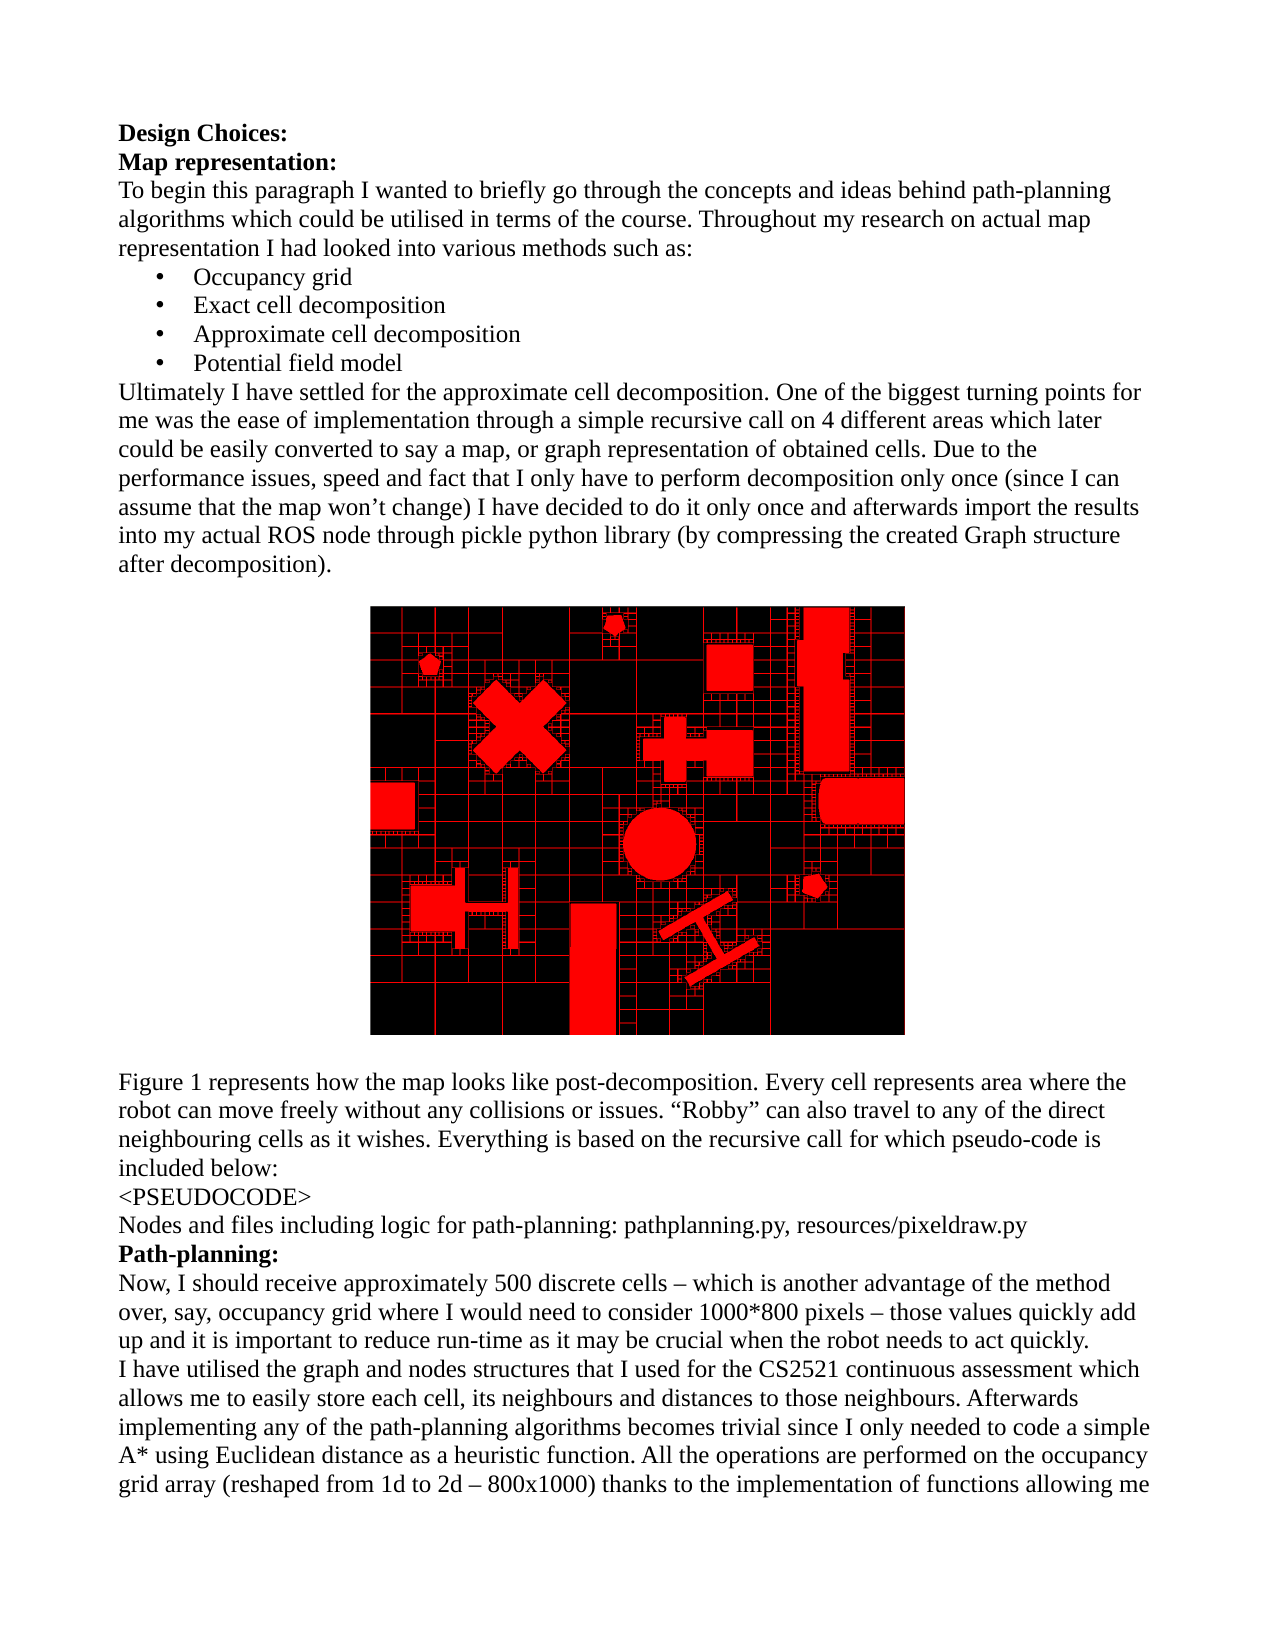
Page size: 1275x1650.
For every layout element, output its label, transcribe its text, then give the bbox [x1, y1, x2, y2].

text Map representation: [118, 147, 1157, 176]
list Potential field model [156, 348, 1157, 377]
list Occupancy grid [156, 262, 1157, 291]
text Path-planning: [118, 1239, 1157, 1268]
picture [370, 606, 905, 1035]
list Approximate cell decomposition [156, 319, 1157, 348]
text Design Choices: [118, 118, 1157, 147]
list Exact cell decomposition [156, 291, 1157, 319]
text To begin this paragraph I wanted to briefly go through the concepts and ideas behind path-planning algorithms which could be utilised in terms of the course. Throughout my research on actual map representation I had looked into various methods such as: [118, 176, 1157, 262]
text Nodes and files including logic for path-planning: pathplanning.py, resources/pixeldraw.py [118, 1211, 1157, 1239]
text Figure 1 represents how the map looks like post-decomposition. Every cell represents area where the robot can move freely without any collisions or issues. “Robby” can also travel to any of the direct neighbouring cells as it wishes. Everything is based on the recursive call for which pseudo-code is included below: [118, 1067, 1157, 1182]
text Now, I should receive approximately 500 discrete cells – which is another advantage of the method over, say, occupancy grid where I would need to consider 1000*800 pixels – those values quickly add up and it is important to reduce run-time as it may be crucial when the robot needs to act quickly. [118, 1268, 1157, 1354]
text Ultimately I have settled for the approximate cell decomposition. One of the biggest turning points for me was the ease of implementation through a simple recursive call on 4 different areas which later could be easily converted to say a map, or graph representation of obtained cells. Due to the performance issues, speed and fact that I only have to perform decomposition only once (since I can assume that the map won’t change) I have decided to do it only once and afterwards import the results into my actual ROS node through pickle python library (by compressing the created Graph structure after decomposition). [118, 377, 1157, 578]
text I have utilised the graph and nodes structures that I used for the CS2521 continuous assessment which allows me to easily store each cell, its neighbours and distances to those neighbours. Afterwards implementing any of the path-planning algorithms becomes trivial since I only needed to code a simple A* using Euclidean distance as a heuristic function. All the operations are performed on the occupancy grid array (reshaped from 1d to 2d – 800x1000) thanks to the implementation of functions allowing me [118, 1354, 1157, 1498]
text <PSEUDOCODE> [118, 1182, 1157, 1211]
